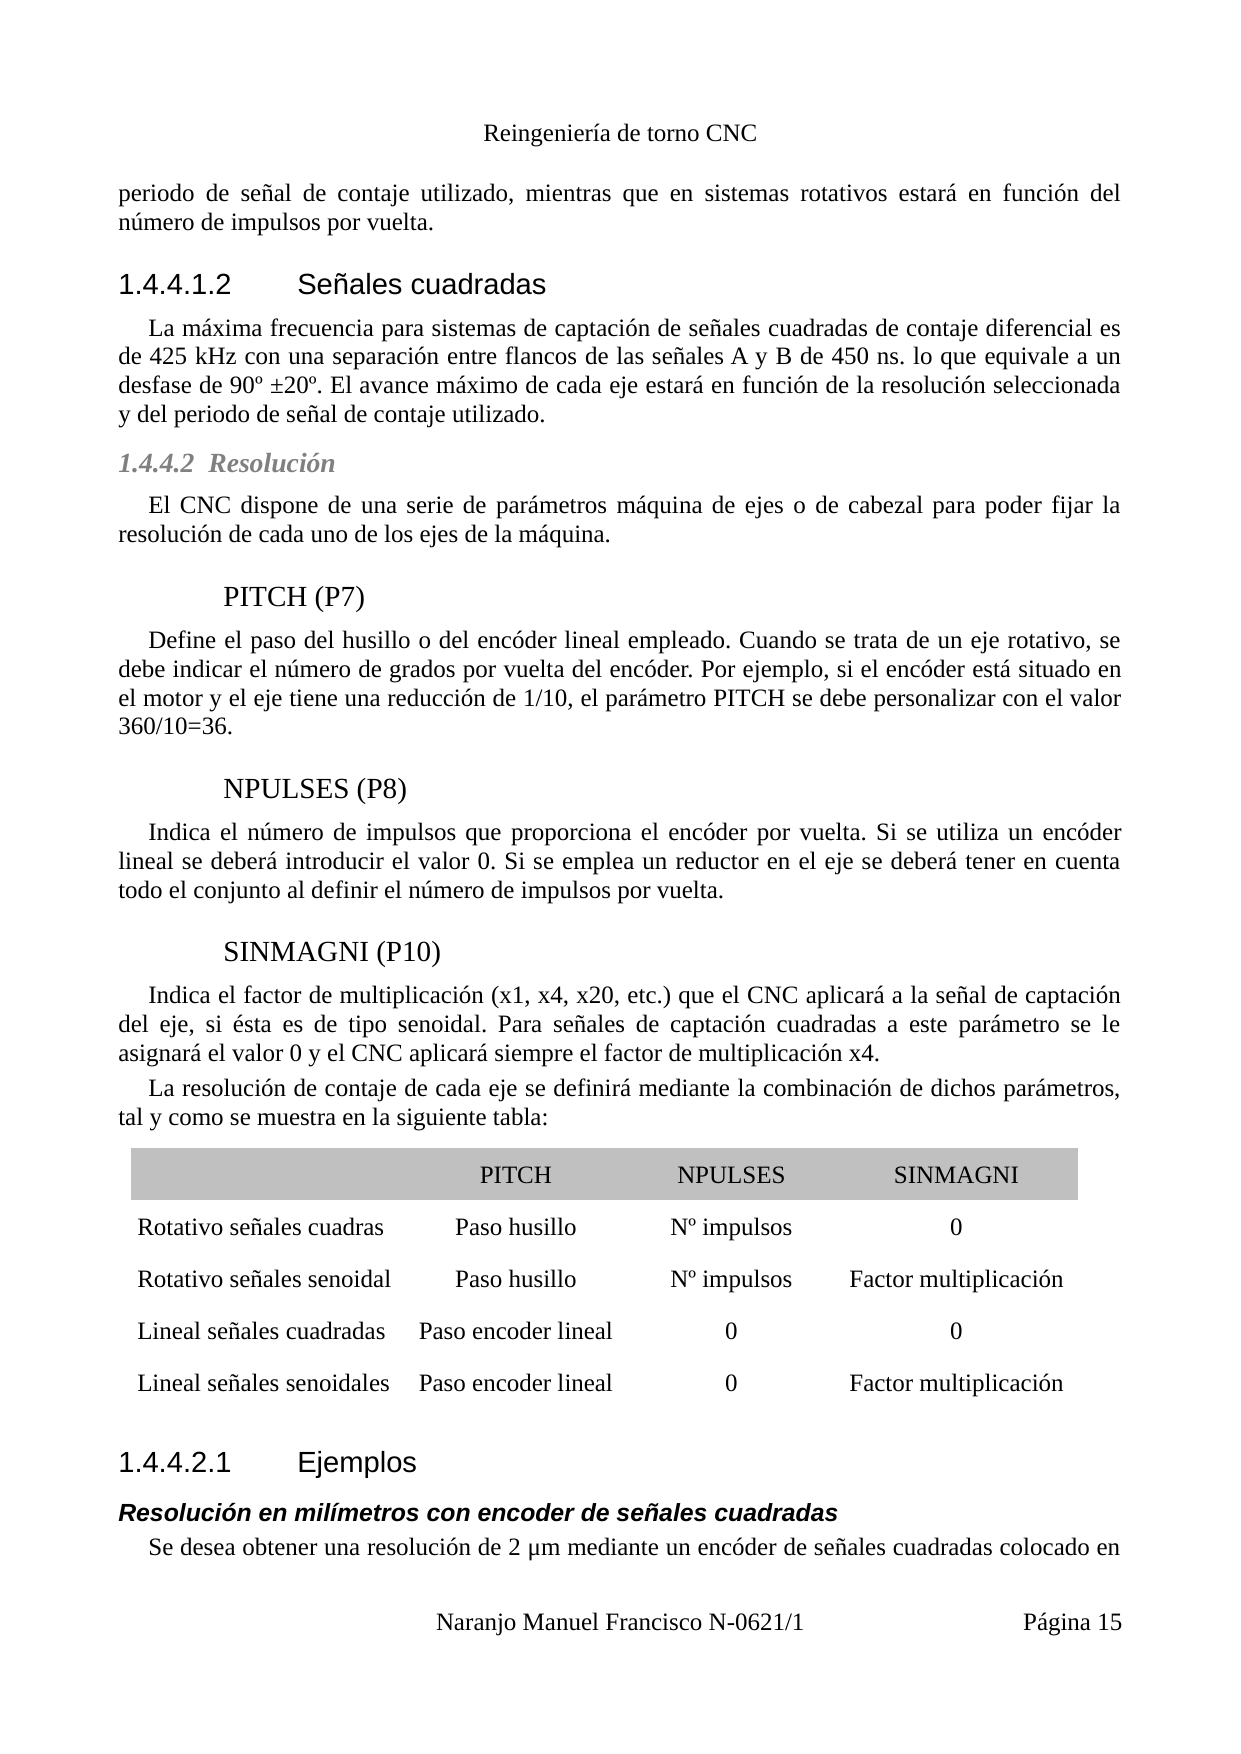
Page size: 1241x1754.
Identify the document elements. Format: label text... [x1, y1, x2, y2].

table_cell Paso encoder lineal [403, 1357, 628, 1409]
text Indica el número de impulsos que proporciona el encóder por vuelta. Si se utiliza un encóder lineal se deberá introducir el valor 0. Si se emplea un reductor en el eje se deberá tener en cuenta todo el conjunto al definir el número de impulsos por vuelta. [118, 817, 1122, 903]
table_cell Factor multiplicación [834, 1357, 1078, 1409]
table_cell 0 [628, 1305, 834, 1357]
text Indica el factor de multiplicación (x1, x4, x20, etc.) que el CNC aplicará a la señal de captación del eje, si ésta es de tipo senoidal. Para señales de captación cuadradas a este parámetro se le asignará el valor 0 y el CNC aplicará siempre el factor de multiplicación x4. [118, 981, 1122, 1067]
text Define el paso del husillo o del encóder lineal empleado. Cuando se trata de un eje rotativo, se debe indicar el número de grados por vuelta del encóder. Por ejemplo, si el encóder está situado en el motor y el eje tiene una reducción de 1/10, el parámetro PITCH se debe personalizar con el valor 360/10=36. [118, 625, 1122, 740]
subtitle PITCH (P7) [118, 579, 1122, 613]
table_cell Paso encoder lineal [403, 1305, 628, 1357]
table_cell Factor multiplicación [834, 1253, 1078, 1304]
table_cell Lineal señales senoidales [131, 1357, 403, 1409]
table_cell 0 [834, 1305, 1078, 1357]
subtitle Resolución [118, 446, 1122, 478]
table_cell Nº impulsos [628, 1253, 834, 1304]
text La máxima frecuencia para sistemas de captación de señales cuadradas de contaje diferencial es de 425 kHz con una separación entre flancos de las señales A y B de 450 ns. lo que equivale a un desfase de 90º ±20º. El avance máximo de cada eje estará en función de la resolución seleccionada y del periodo de señal de contaje utilizado. [118, 313, 1122, 428]
table_cell Nº impulsos [628, 1200, 834, 1252]
text Se desea obtener una resolución de 2 μm mediante un encóder de señales cuadradas colocado en [118, 1532, 1122, 1561]
text El CNC dispone de una serie de parámetros máquina de ejes o de cabezal para poder fijar la resolución de cada uno de los ejes de la máquina. [118, 491, 1122, 548]
text periodo de señal de contaje utilizado, mientras que en sistemas rotativos estará en función del número de impulsos por vuelta. [118, 178, 1122, 236]
table_cell Rotativo señales senoidal [131, 1253, 403, 1304]
table_cell 0 [834, 1200, 1078, 1252]
table_header PITCH [403, 1148, 628, 1200]
table_header SINMAGNI [834, 1148, 1078, 1200]
subtitle NPULSES (P8) [118, 771, 1122, 805]
table_cell Lineal señales cuadradas [131, 1305, 403, 1357]
table_header [131, 1148, 403, 1200]
table_header NPULSES [628, 1148, 834, 1200]
subtitle Resolución en milímetros con encoder de señales cuadradas [118, 1498, 1122, 1526]
subtitle Ejemplos [118, 1445, 1122, 1479]
text La resolución de contaje de cada eje se definirá mediante la combinación de dichos parámetros, tal y como se muestra en la siguiente tabla: [118, 1073, 1122, 1130]
table_cell 0 [628, 1357, 834, 1409]
table_cell Paso husillo [403, 1253, 628, 1304]
subtitle Señales cuadradas [118, 267, 1122, 300]
table_cell Paso husillo [403, 1200, 628, 1252]
subtitle SINMAGNI (P10) [118, 934, 1122, 968]
table_cell Rotativo señales cuadras [131, 1200, 403, 1252]
